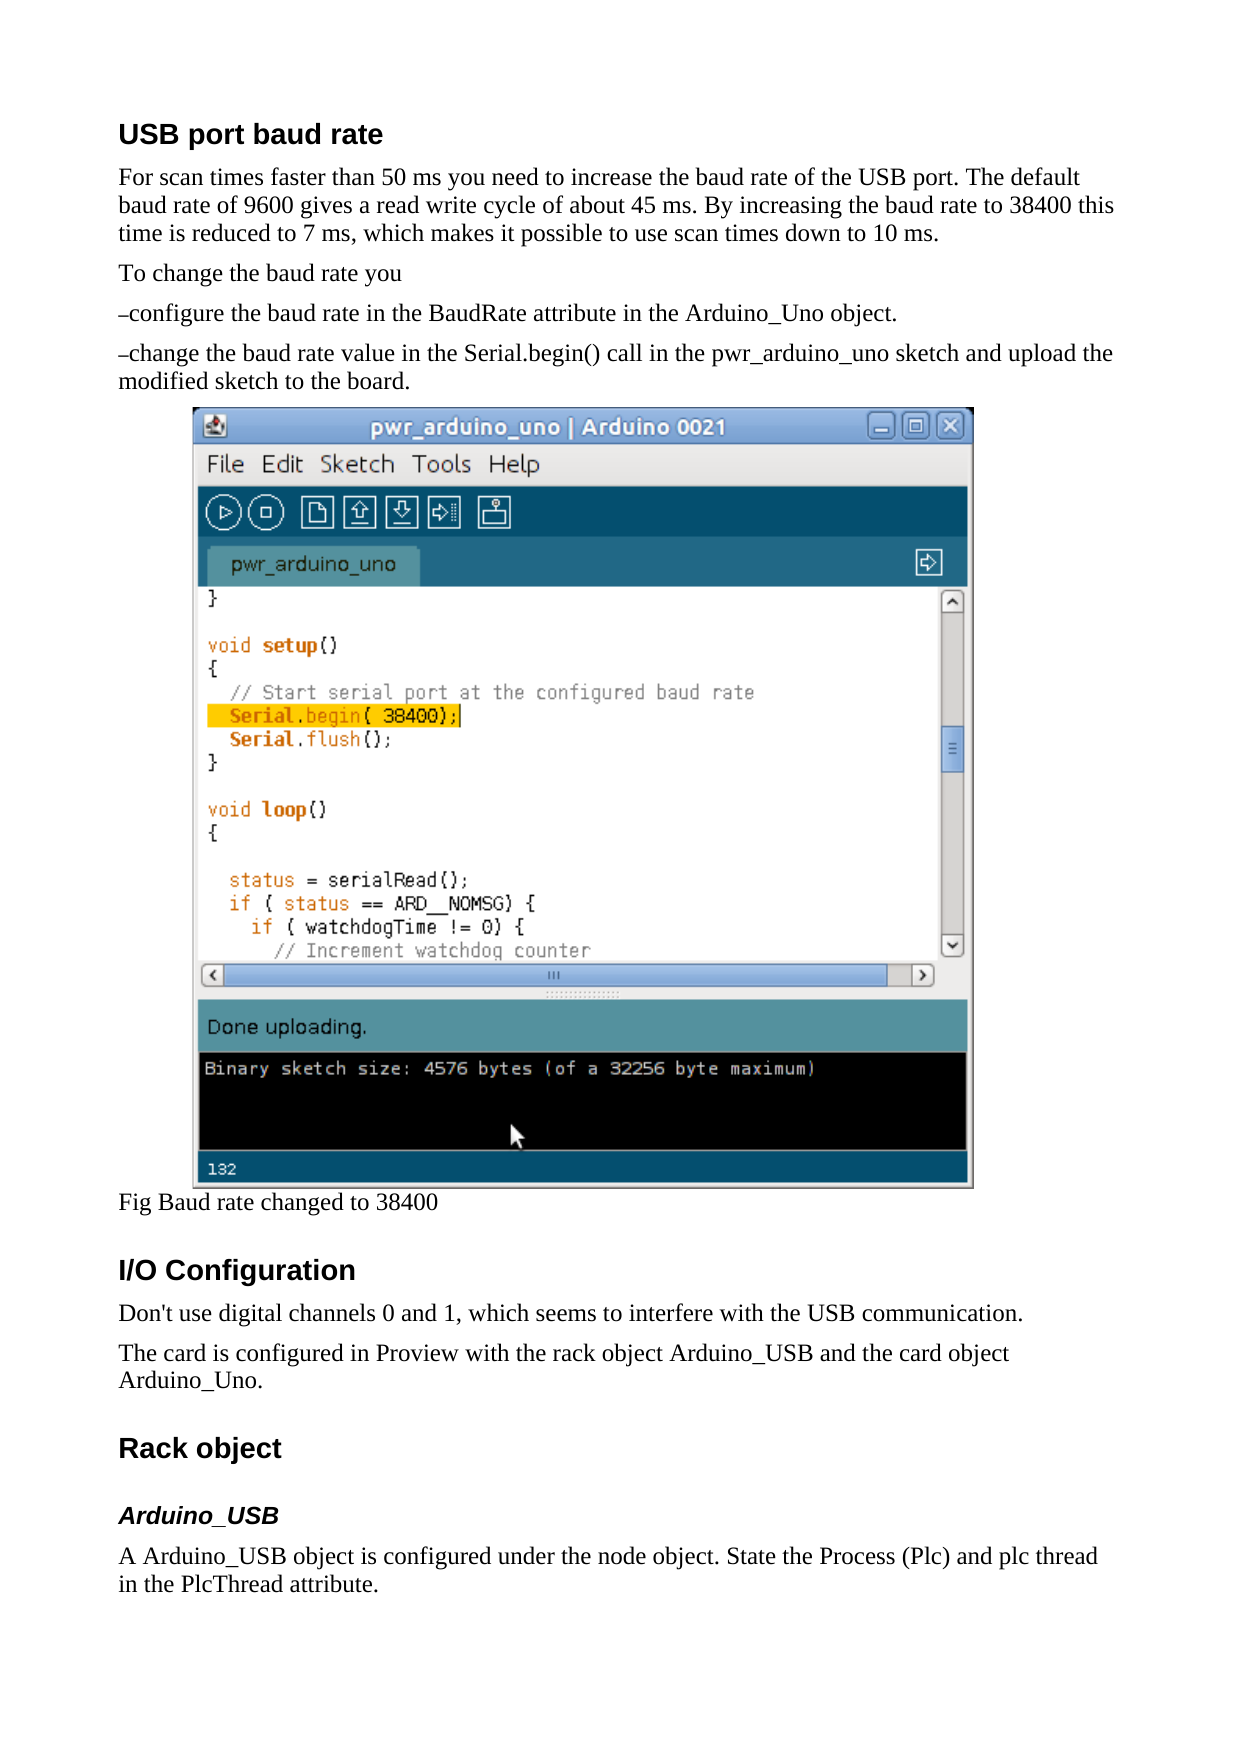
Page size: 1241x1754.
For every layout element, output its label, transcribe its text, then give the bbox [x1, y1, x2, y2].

picture [192, 407, 974, 1189]
list configure the baud rate in the BaudRate attribute in the Arduino_Uno object. [118, 299, 1122, 327]
subtitle Arduino_USB [118, 1502, 1122, 1530]
text For scan times faster than 50 ms you need to increase the baud rate of the USB port. The default baud rate of 9600 gives a read write cycle of about 45 ms. By increasing the baud rate to 38400 this time is reduced to 7 ms, which makes it possible to use scan times down to 10 ms. [118, 163, 1122, 246]
text Don't use digital channels 0 and 1, which seems to interfere with the USB communication. [118, 1299, 1122, 1326]
text The card is configured in Proview with the rack object Arduino_USB and the card object Arduino_Uno. [118, 1339, 1122, 1394]
subtitle Rack object [118, 1432, 1122, 1464]
list change the baud rate value in the Serial.begin() call in the pwr_arduino_uno sketch and upload the modified sketch to the board. [118, 339, 1122, 395]
text A Arduino_USB object is configured under the node object. State the Process (Plc) and plc thread in the PlcThread attribute. [118, 1542, 1122, 1598]
list Fig Baud rate changed to 38400 [118, 407, 1122, 1216]
subtitle I/O Configuration [118, 1254, 1122, 1286]
text To change the baud rate you [118, 259, 1122, 287]
subtitle USB port baud rate [118, 118, 1122, 151]
